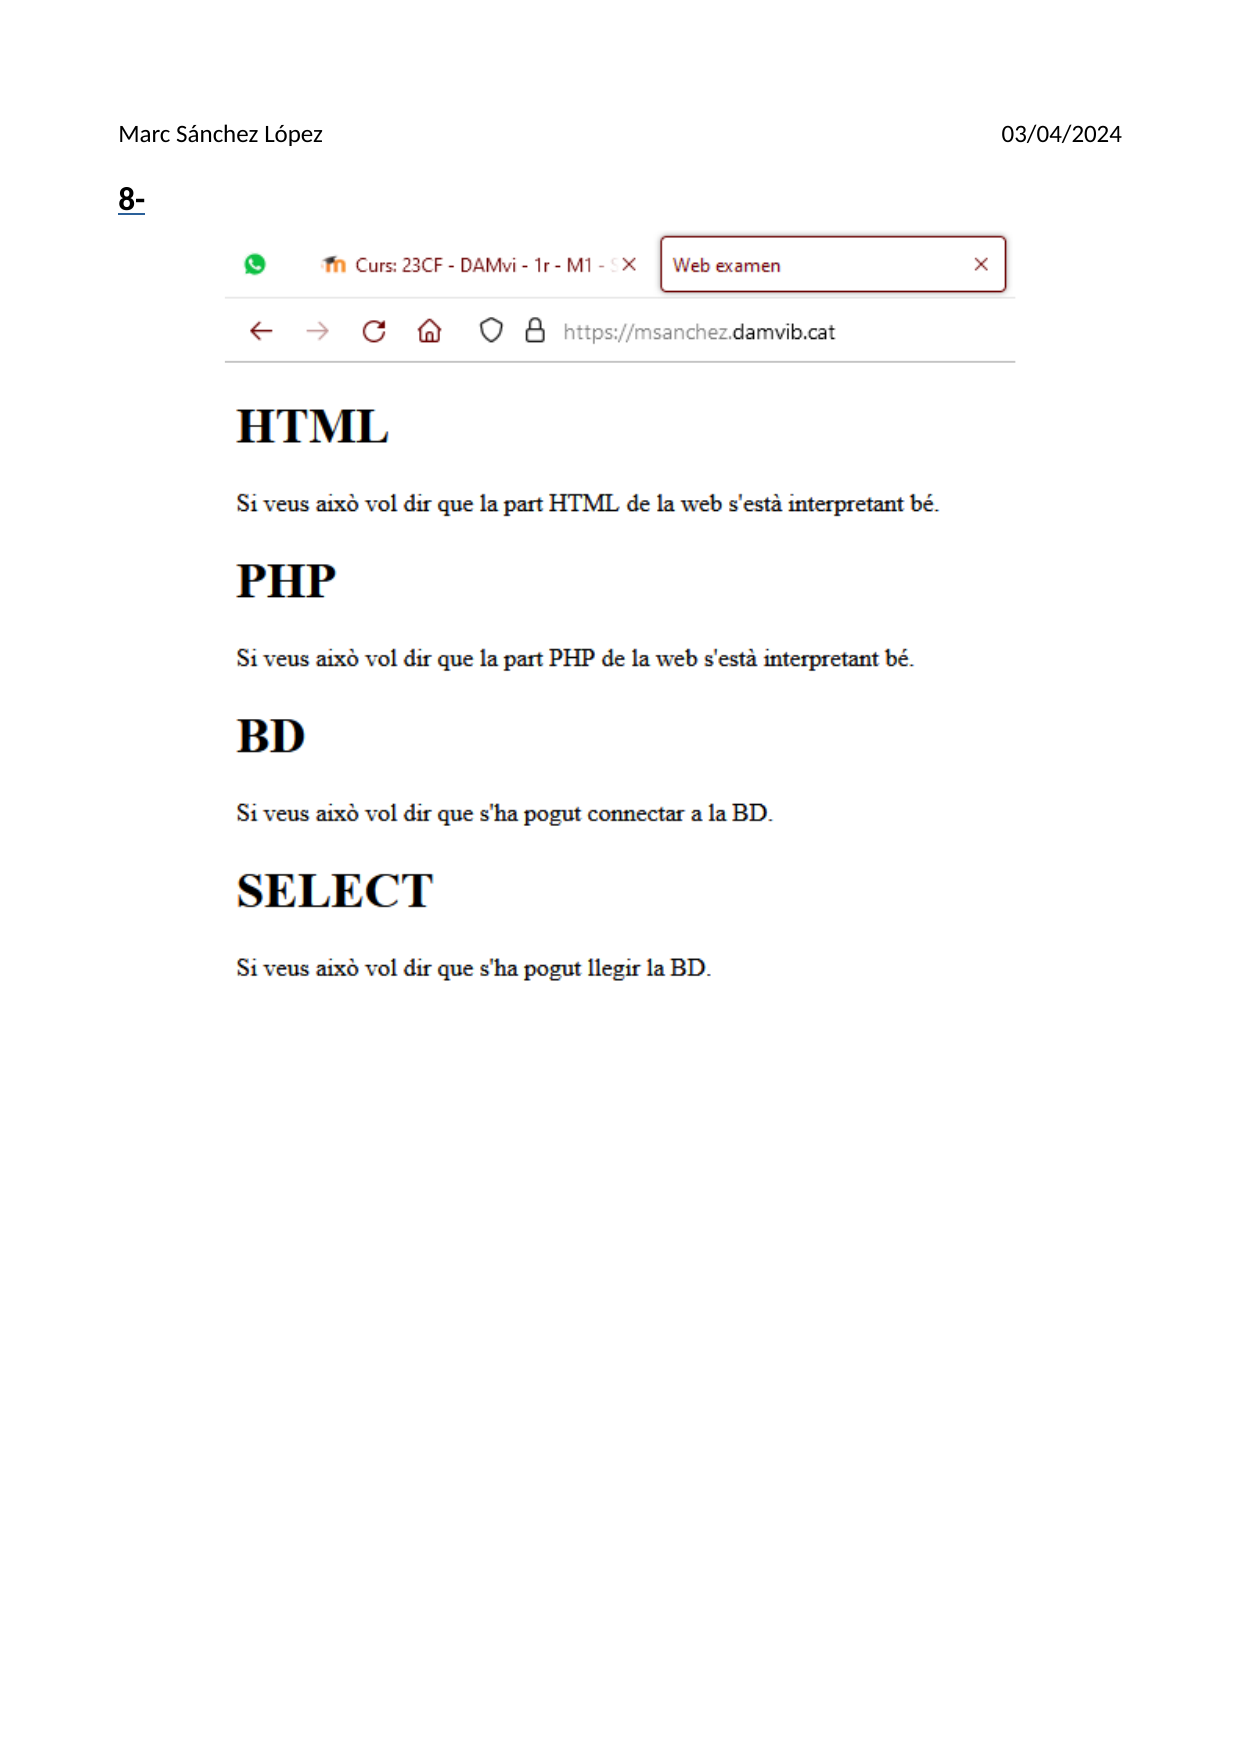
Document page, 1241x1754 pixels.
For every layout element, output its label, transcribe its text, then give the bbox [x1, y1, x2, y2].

subtitle 8- [118, 178, 1122, 219]
picture [224, 230, 1016, 1023]
